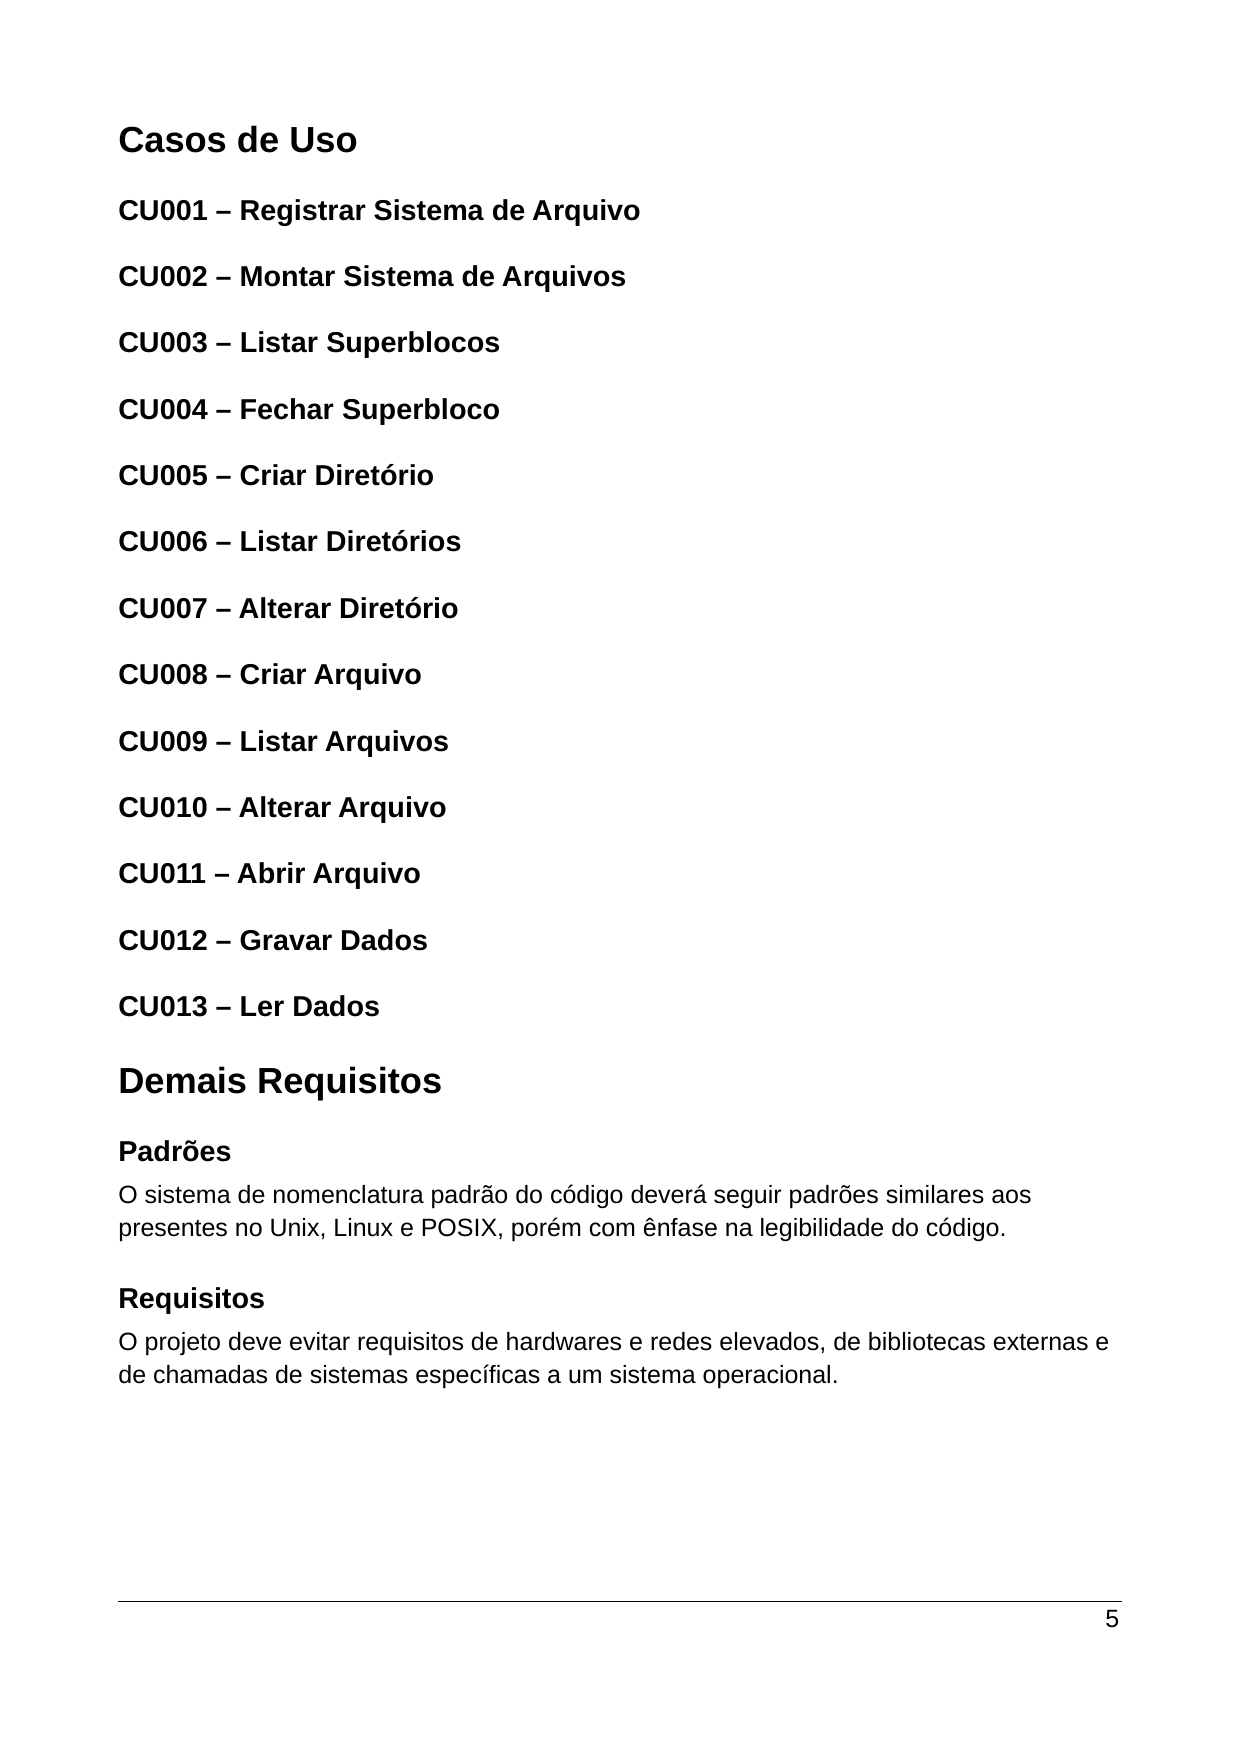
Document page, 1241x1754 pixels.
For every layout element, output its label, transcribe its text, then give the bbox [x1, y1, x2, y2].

subtitle CU005 – Criar Diretório [118, 458, 1122, 492]
subtitle CU006 – Listar Diretórios [118, 525, 1122, 558]
subtitle CU011 – Abrir Arquivo [118, 857, 1122, 890]
subtitle CU009 – Listar Arquivos [118, 724, 1122, 757]
subtitle Padrões [118, 1135, 1122, 1168]
subtitle CU007 – Alterar Diretório [118, 591, 1122, 624]
subtitle CU004 – Fechar Superbloco [118, 392, 1122, 425]
text O projeto deve evitar requisitos de hardwares e redes elevados, de bibliotecas externas e de chamadas de sistemas específicas a um sistema operacional. [118, 1327, 1122, 1389]
subtitle Requisitos [118, 1282, 1122, 1315]
subtitle CU002 – Montar Sistema de Arquivos [118, 259, 1122, 292]
subtitle Demais Requisitos [118, 1060, 1122, 1102]
subtitle Casos de Uso [118, 118, 1122, 160]
subtitle CU013 – Ler Dados [118, 989, 1122, 1022]
subtitle CU001 – Registrar Sistema de Arquivo [118, 193, 1122, 226]
subtitle CU010 – Alterar Arquivo [118, 790, 1122, 823]
subtitle CU008 – Criar Arquivo [118, 658, 1122, 691]
text O sistema de nomenclatura padrão do código deverá seguir padrões similares aos presentes no Unix, Linux e POSIX, porém com ênfase na legibilidade do código. [118, 1180, 1122, 1242]
subtitle CU012 – Gravar Dados [118, 923, 1122, 956]
subtitle CU003 – Listar Superblocos [118, 326, 1122, 359]
